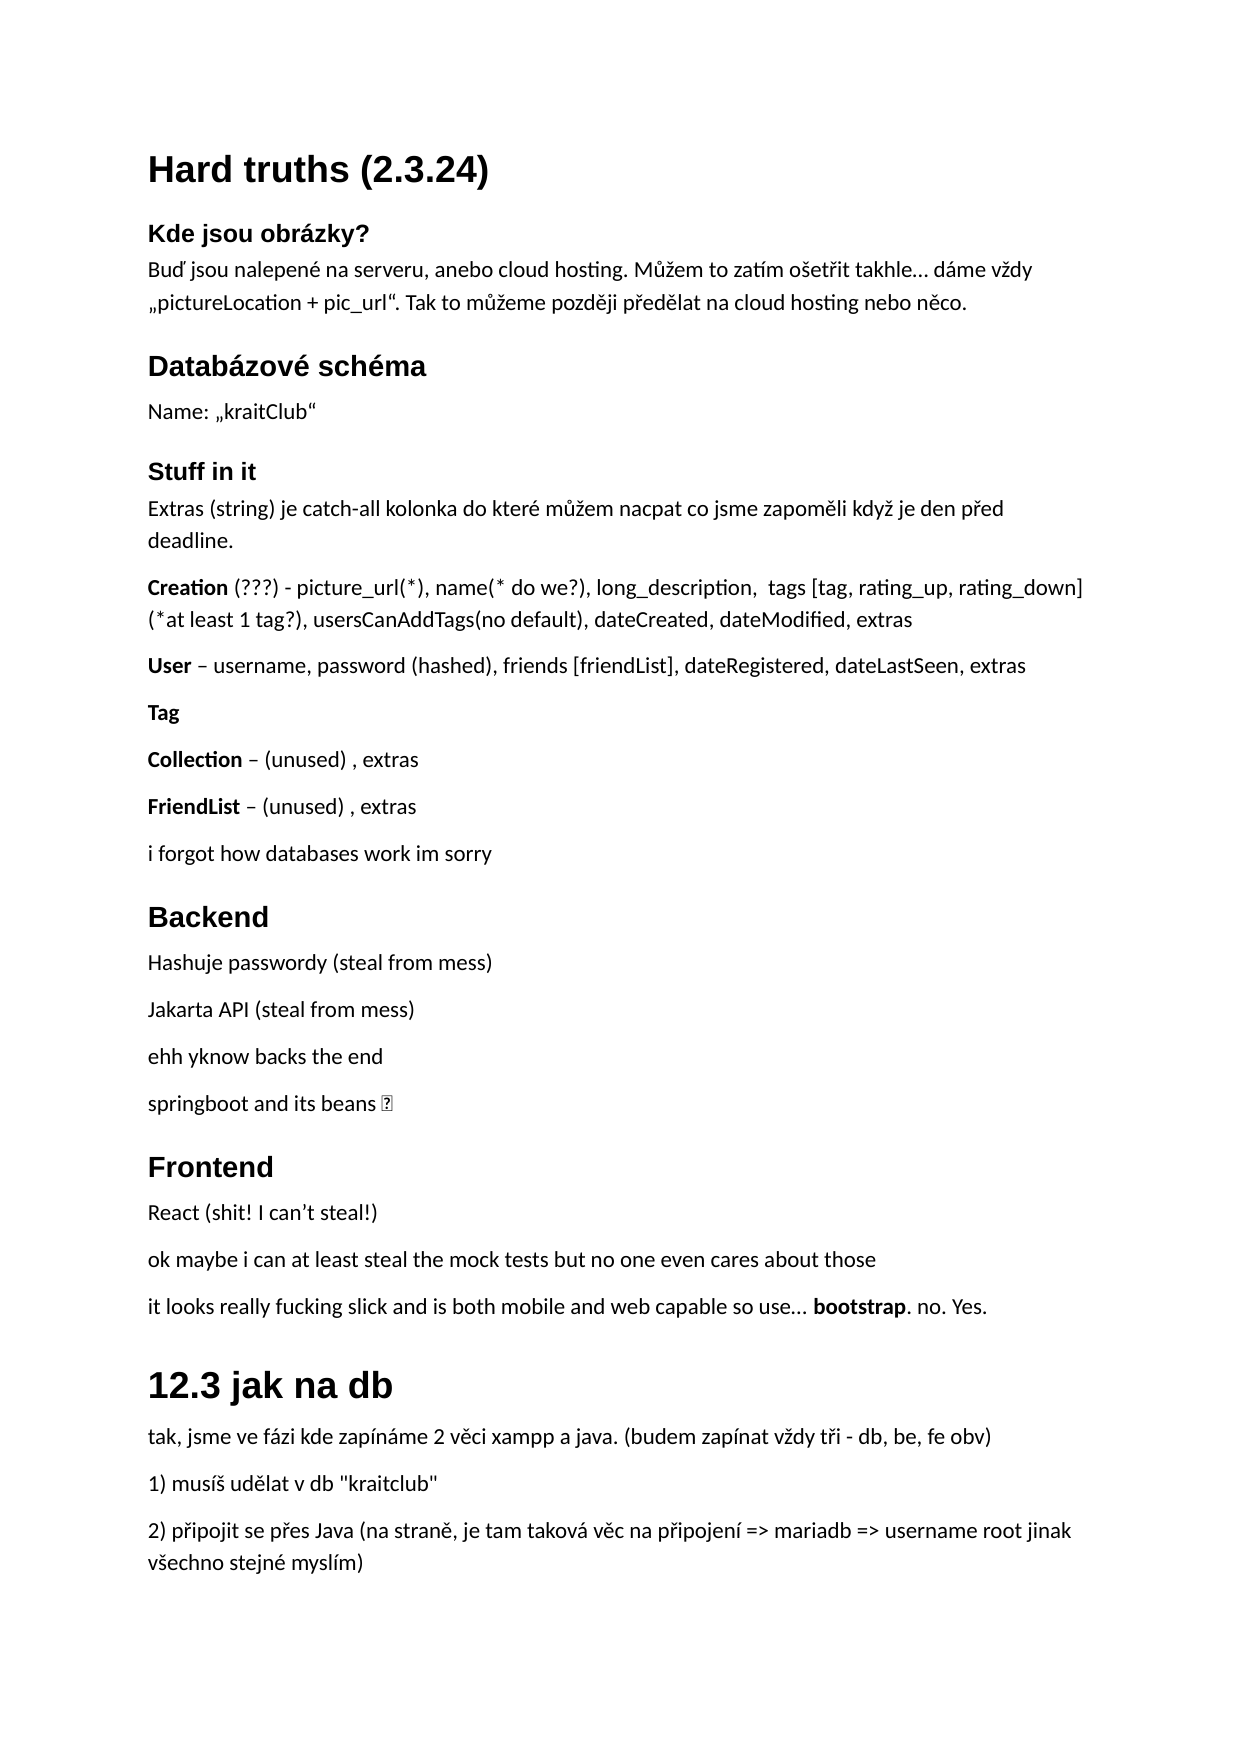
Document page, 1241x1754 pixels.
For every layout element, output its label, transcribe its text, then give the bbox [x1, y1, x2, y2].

text Tag [148, 698, 1093, 726]
text User – username, password (hashed), friends [friendList], dateRegistered, dateLastSeen, extras [148, 652, 1093, 680]
text ok maybe i can at least steal the mock tests but no one even cares about those [148, 1245, 1093, 1273]
text Buď jsou nalepené na serveru, anebo cloud hosting. Můžem to zatím ošetřit takhle… dáme vždy „pictureLocation + pic_url“. Tak to můžeme později předělat na cloud hosting nebo něco. [148, 256, 1093, 316]
subtitle Backend [148, 900, 1093, 934]
text i forgot how databases work im sorry [148, 839, 1093, 867]
text springboot and its beans 🥔 [148, 1089, 1093, 1117]
subtitle Kde jsou obrázky? [148, 219, 1093, 247]
text Collection – (unused) , extras [148, 745, 1093, 773]
subtitle 12.3 jak na db [148, 1364, 1093, 1407]
subtitle Databázové schéma [148, 349, 1093, 383]
text it looks really fucking slick and is both mobile and web capable so use… bootstrap. no. Yes. [148, 1292, 1093, 1320]
text Creation (???) - picture_url(*), name(* do we?), long_description, tags [tag, rating_up, rating_down](*at least 1 tag?), usersCanAddTags(no default), dateCreated, dateModified, extras [148, 573, 1093, 633]
text tak, jsme ve fázi kde zapínáme 2 věci xampp a java. (budem zapínat vždy tři - db, be, fe obv) [148, 1422, 1093, 1450]
text Extras (string) je catch-all kolonka do které můžem nacpat co jsme zapoměli když je den před deadline. [148, 494, 1093, 554]
text 2) připojit se přes Java (na straně, je tam taková věc na připojení => mariadb => username root jinak všechno stejné myslím) [148, 1516, 1093, 1576]
text Hashuje passwordy (steal from mess) [148, 948, 1093, 976]
subtitle Stuff in it [148, 457, 1093, 486]
subtitle Hard truths (2.3.24) [148, 148, 1093, 191]
text 1) musíš udělat v db "kraitclub" [148, 1469, 1093, 1497]
text FriendList – (unused) , extras [148, 792, 1093, 820]
text Name: „kraitClub“ [148, 397, 1093, 426]
subtitle Frontend [148, 1150, 1093, 1184]
text React (shit! I can’t steal!) [148, 1198, 1093, 1226]
text ehh yknow backs the end [148, 1042, 1093, 1070]
text Jakarta API (steal from mess) [148, 995, 1093, 1023]
